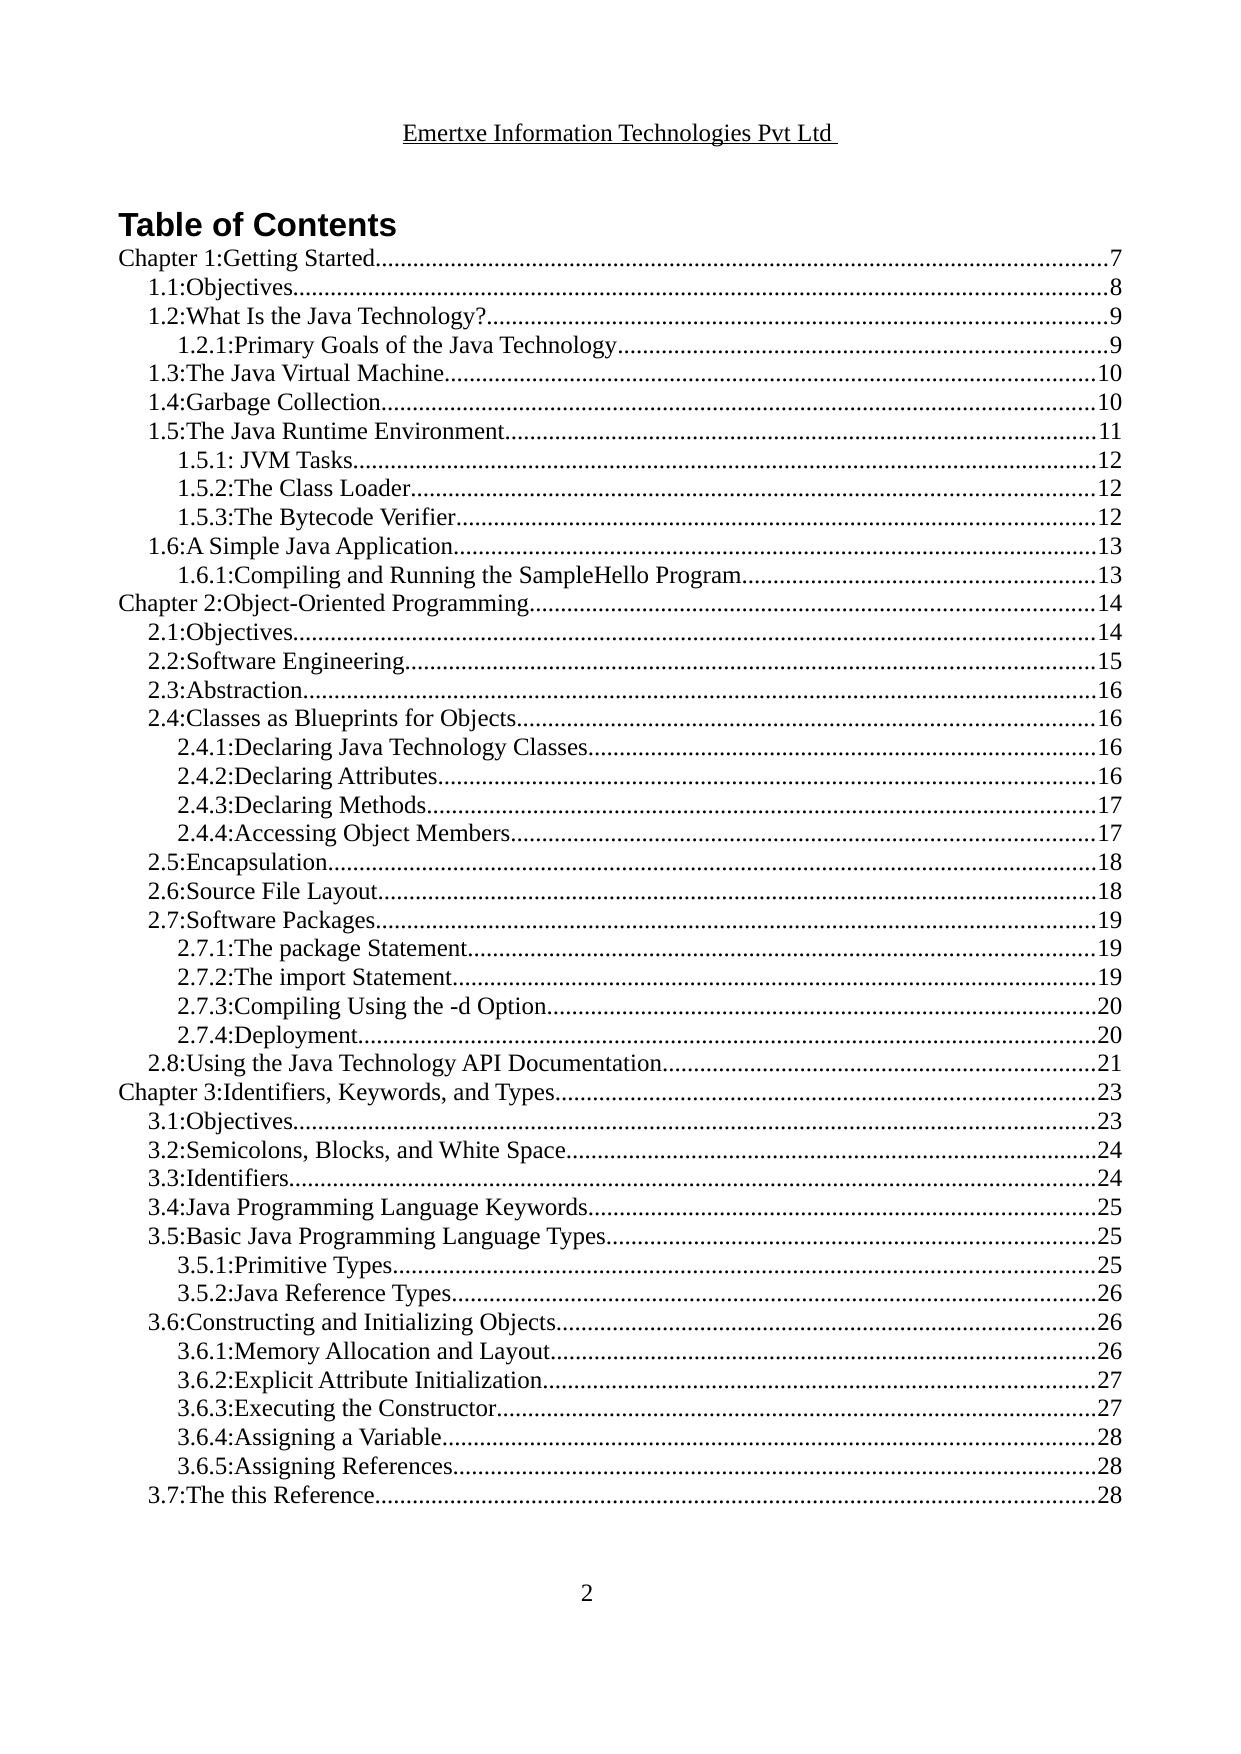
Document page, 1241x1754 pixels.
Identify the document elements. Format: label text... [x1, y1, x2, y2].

text 1.6.1:Compiling and Running the SampleHello Program 13 [177, 560, 1122, 588]
text 2.8:Using the Java Technology API Documentation 21 [148, 1048, 1122, 1077]
text 3.3:Identifiers 24 [148, 1163, 1122, 1192]
text 2.3:Abstraction 16 [148, 675, 1122, 703]
subtitle Table of Contents [118, 205, 1122, 243]
text 1.2:What Is the Java Technology? 9 [148, 301, 1122, 330]
text 2.7.3:Compiling Using the -d Option 20 [177, 991, 1122, 1020]
text 2.7.1:The package Statement 19 [177, 933, 1122, 962]
text 3.1:Objectives 23 [148, 1106, 1122, 1135]
text 2.5:Encapsulation 18 [148, 847, 1122, 876]
text 1.3:The Java Virtual Machine 10 [148, 358, 1122, 387]
text 3.6.5:Assigning References 28 [177, 1451, 1122, 1480]
text 3.6.1:Memory Allocation and Layout 26 [177, 1336, 1122, 1365]
text 2.4.2:Declaring Attributes 16 [177, 761, 1122, 790]
text Chapter 1:Getting Started 7 [118, 243, 1122, 272]
text 2.4.3:Declaring Methods 17 [177, 790, 1122, 818]
text 1.5.3:The Bytecode Verifier 12 [177, 502, 1122, 531]
text Chapter 3:Identifiers, Keywords, and Types 23 [118, 1077, 1122, 1106]
text 2.7.2:The import Statement 19 [177, 962, 1122, 991]
text 2.6:Source File Layout 18 [148, 876, 1122, 905]
text 3.2:Semicolons, Blocks, and White Space 24 [148, 1135, 1122, 1163]
text 2.4:Classes as Blueprints for Objects 16 [148, 703, 1122, 732]
text 3.6.3:Executing the Constructor 27 [177, 1393, 1122, 1422]
text 3.5.2:Java Reference Types 26 [177, 1278, 1122, 1307]
text 3.6.4:Assigning a Variable 28 [177, 1422, 1122, 1451]
text Chapter 2:Object-Oriented Programming 14 [118, 588, 1122, 617]
text 1.5.2:The Class Loader 12 [177, 473, 1122, 502]
text 3.5:Basic Java Programming Language Types 25 [148, 1221, 1122, 1250]
text 2.1:Objectives 14 [148, 617, 1122, 646]
text 1.2.1:Primary Goals of the Java Technology 9 [177, 330, 1122, 358]
text 3.7:The this Reference 28 [148, 1480, 1122, 1508]
text 1.5:The Java Runtime Environment 11 [148, 416, 1122, 445]
text 2.7:Software Packages 19 [148, 905, 1122, 933]
text 1.1:Objectives 8 [148, 272, 1122, 301]
text 2.4.1:Declaring Java Technology Classes 16 [177, 732, 1122, 761]
text 1.5.1: JVM Tasks 12 [177, 445, 1122, 473]
text 2.2:Software Engineering 15 [148, 646, 1122, 675]
text 3.6.2:Explicit Attribute Initialization 27 [177, 1365, 1122, 1393]
text 3.4:Java Programming Language Keywords 25 [148, 1192, 1122, 1221]
text 3.5.1:Primitive Types 25 [177, 1250, 1122, 1278]
text 2.4.4:Accessing Object Members 17 [177, 818, 1122, 847]
text 1.4:Garbage Collection 10 [148, 387, 1122, 416]
text 2.7.4:Deployment 20 [177, 1020, 1122, 1048]
text 1.6:A Simple Java Application 13 [148, 531, 1122, 560]
text 3.6:Constructing and Initializing Objects 26 [148, 1307, 1122, 1336]
